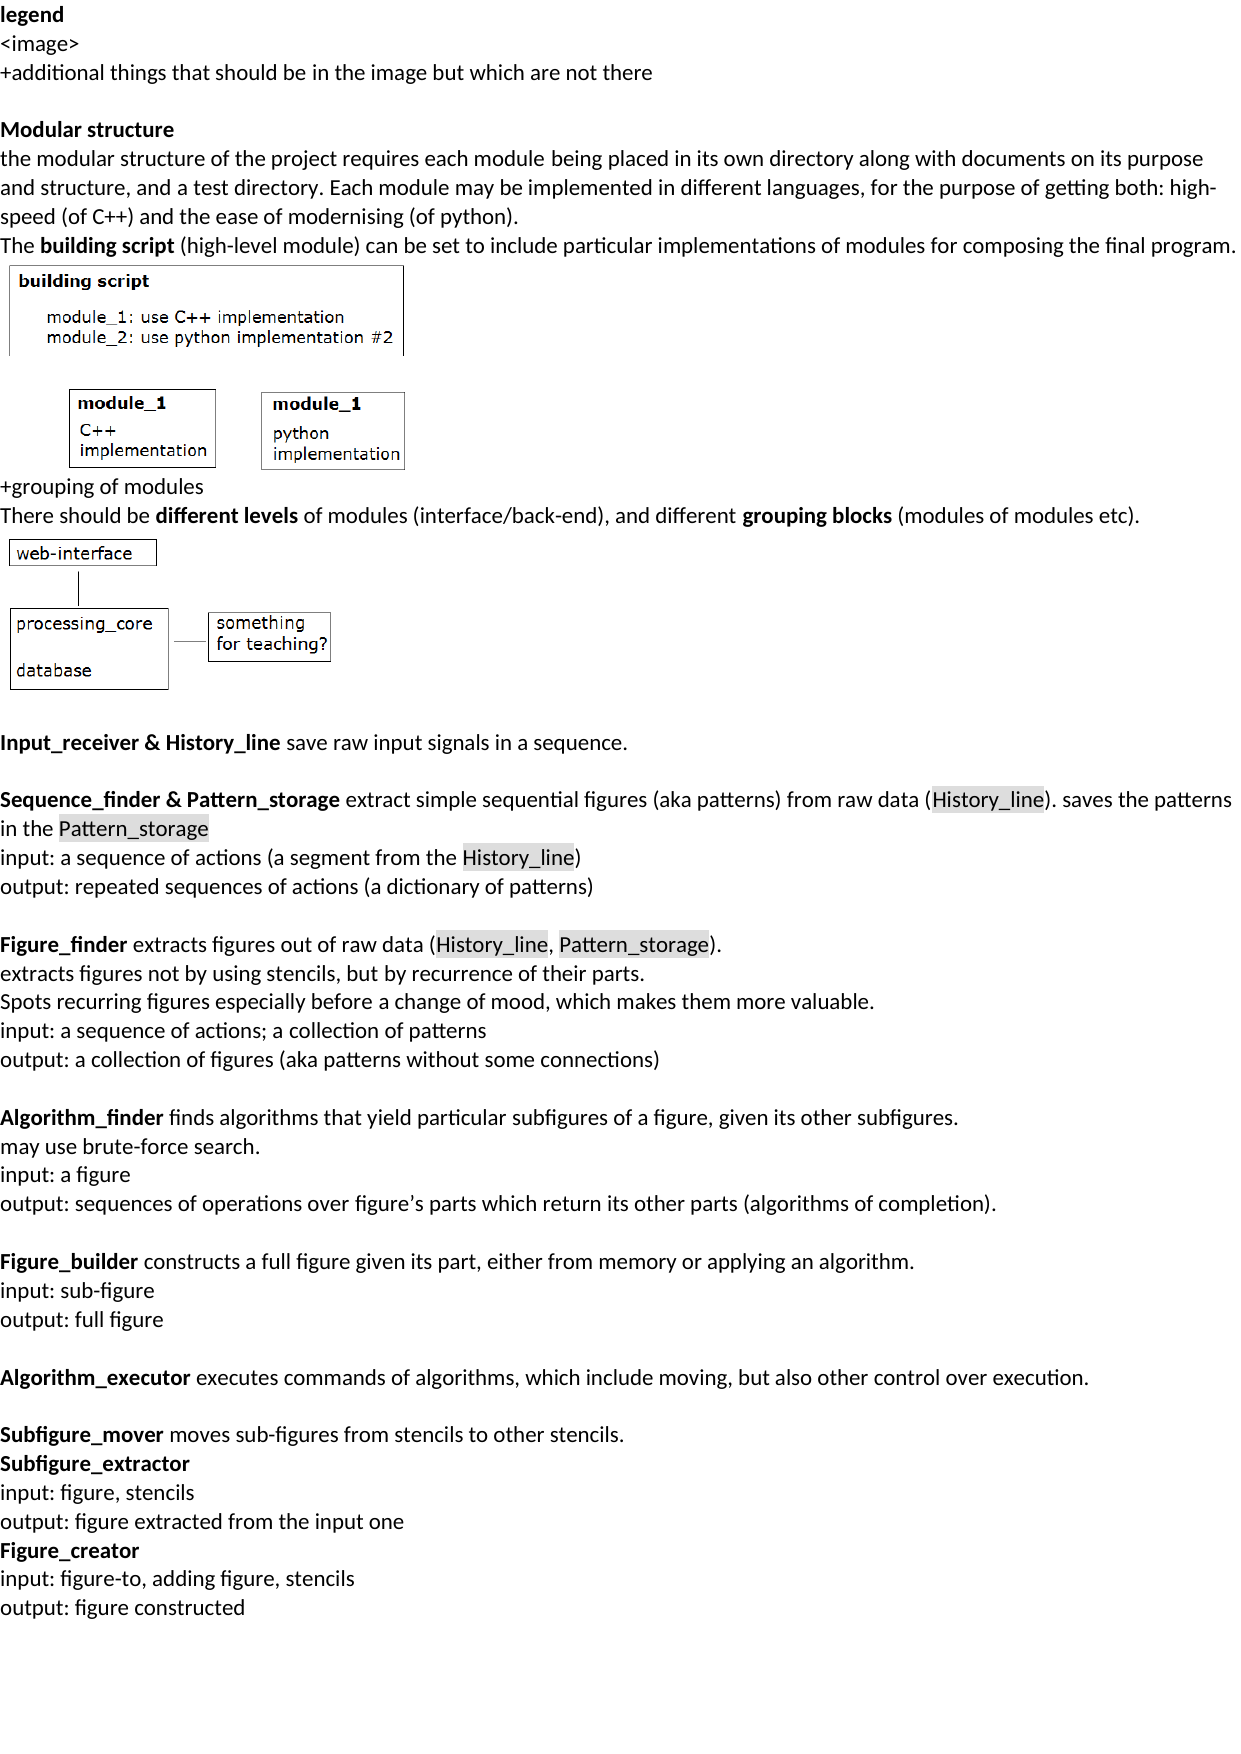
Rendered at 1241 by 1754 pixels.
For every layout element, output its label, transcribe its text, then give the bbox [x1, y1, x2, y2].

text Algorithm_executor executes commands of algorithms, which include moving, but also other control over execution. [0, 1363, 1240, 1391]
text Algorithm_finder finds algorithms that yield particular subfigures of a figure, given its other subfigures. [0, 1103, 1240, 1131]
text Figure_finder extracts figures out of raw data (History_line, Pattern_storage). [0, 930, 1240, 958]
text output: a collection of figures (aka patterns without some connections) [0, 1045, 1240, 1073]
text input: a sequence of actions; a collection of patterns [0, 1016, 1240, 1044]
text <image> [0, 29, 1240, 57]
text Subfigure_mover moves sub-figures from stencils to other stencils. [0, 1420, 1240, 1448]
text Spots recurring figures especially before a change of mood, which makes them more valuable. [0, 987, 1240, 1016]
text output: figure extracted from the input one [0, 1507, 1240, 1535]
text input: a figure [0, 1161, 1240, 1189]
text Sequence_finder & Pattern_storage extract simple sequential figures (aka patterns) from raw data (History_line). saves the patterns in the Pattern_storage [0, 786, 1240, 842]
text There should be different levels of modules (interface/back-end), and different grouping blocks (modules of modules etc). [0, 501, 1240, 529]
text legend [0, 0, 1240, 28]
text output: full figure [0, 1305, 1240, 1333]
text output: repeated sequences of actions (a dictionary of patterns) [0, 872, 1240, 900]
text Input_receiver & History_line save raw input signals in a sequence. [0, 728, 1240, 756]
text extracts figures not by using stencils, but by recurrence of their parts. [0, 959, 1240, 987]
text output: sequences of operations over figure’s parts which return its other parts (algorithms of completion). [0, 1189, 1240, 1217]
text input: sub-figure [0, 1276, 1240, 1304]
text Figure_creator [0, 1536, 1240, 1564]
text Subfigure_extractor [0, 1449, 1240, 1477]
text output: figure constructed [0, 1593, 1240, 1621]
text +additional things that should be in the image but which are not there [0, 58, 1240, 86]
text Figure_builder constructs a full figure given its part, either from memory or applying an algorithm. [0, 1247, 1240, 1275]
text input: a sequence of actions (a segment from the History_line) [0, 843, 1240, 871]
text input: figure, stencils [0, 1478, 1240, 1506]
text the modular structure of the project requires each module being placed in its own directory along with documents on its purpose and structure, and a test directory. Each module may be implemented in different languages, for the purpose of getting both: high-speed (of C++) and the ease of modernising (of python). [0, 144, 1240, 230]
text input: figure-to, adding figure, stencils [0, 1564, 1240, 1593]
text may use brute-force search. [0, 1132, 1240, 1160]
text Modular structure [0, 115, 1240, 143]
text The building script (high-level module) can be set to include particular implementations of modules for composing the final program. [0, 231, 1240, 259]
text +grouping of modules [0, 260, 1240, 500]
